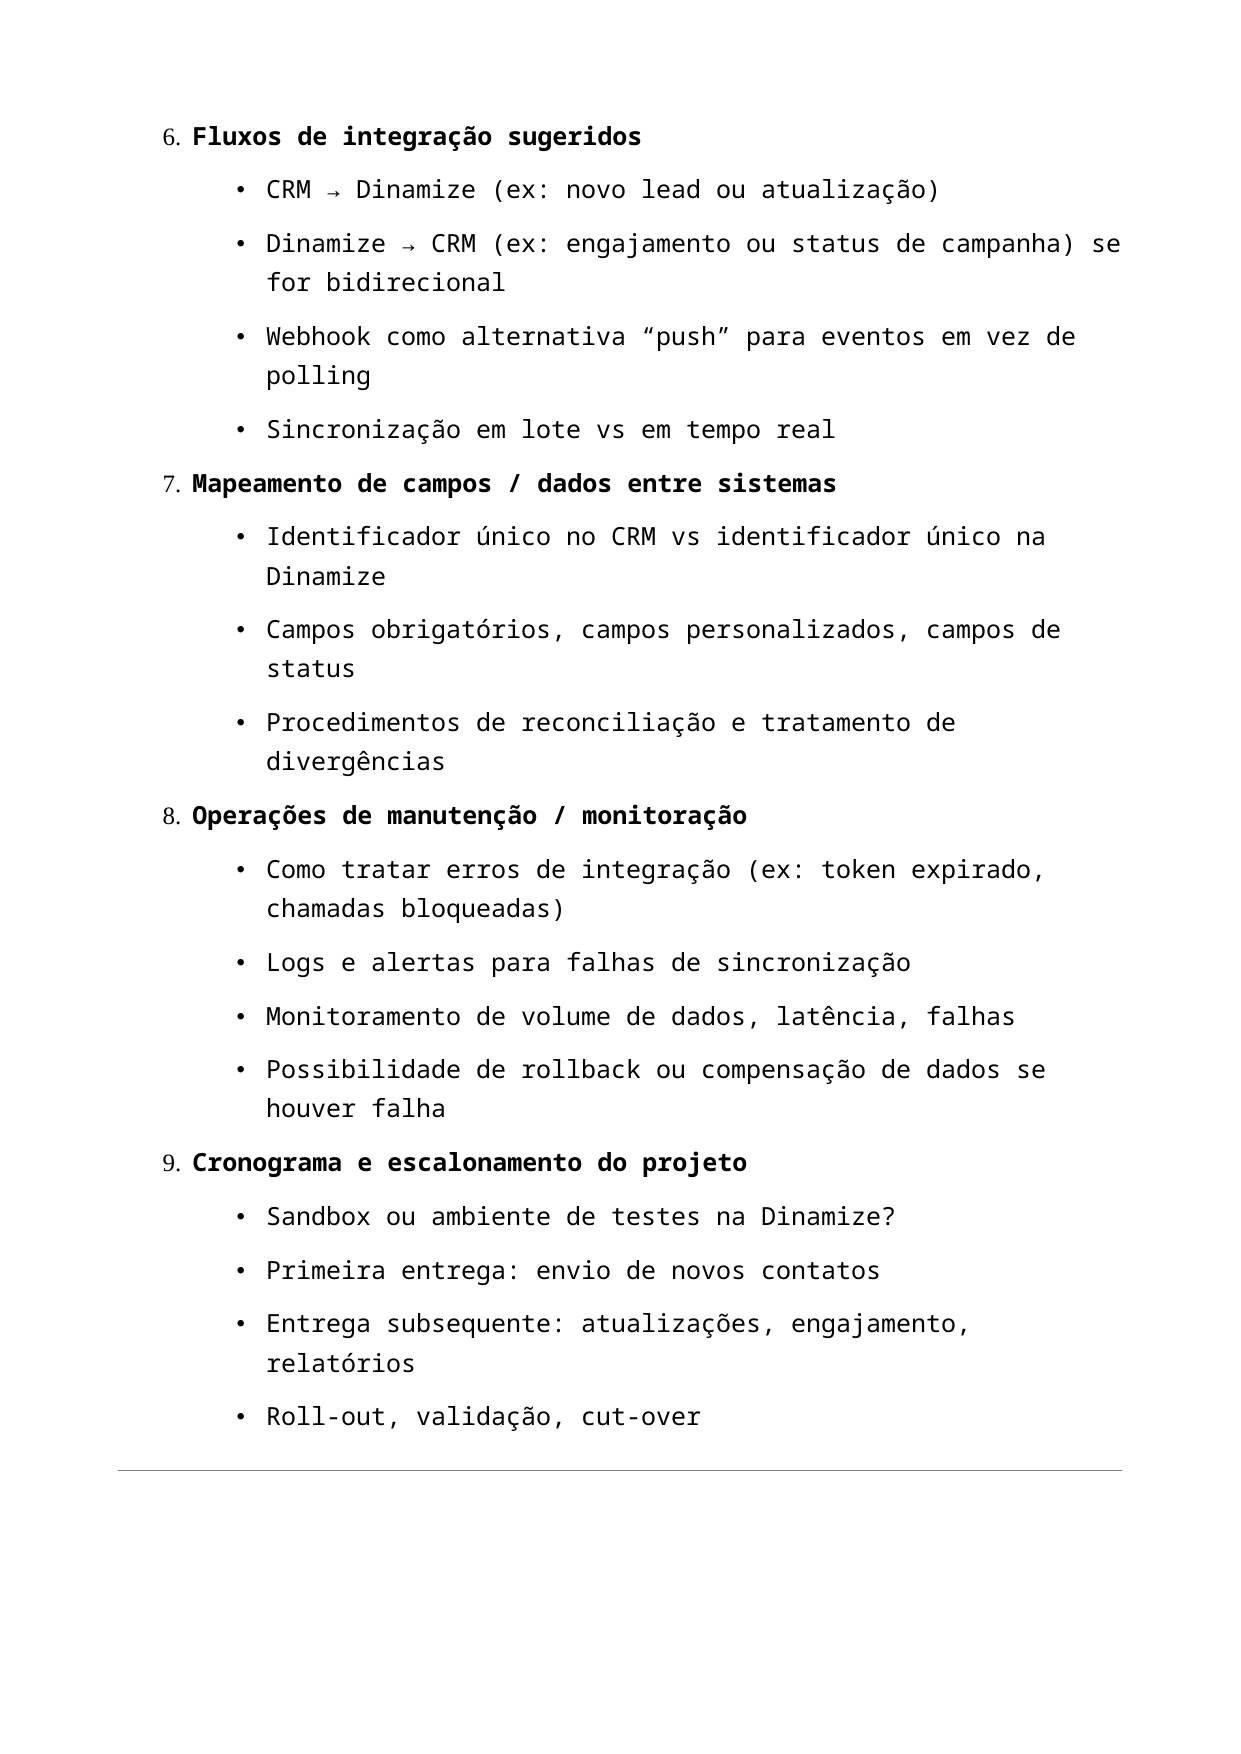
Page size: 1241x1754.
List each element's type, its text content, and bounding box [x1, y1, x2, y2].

list Como tratar erros de integração (ex: token expirado, chamadas bloqueadas) [236, 851, 1122, 925]
list Cronograma e escalonamento do projeto [162, 1145, 1122, 1179]
list Fluxos de integração sugeridos [162, 118, 1122, 152]
list Mapeamento de campos / dados entre sistemas [162, 465, 1122, 499]
list Entrega subsequente: atualizações, engajamento, relatórios [236, 1306, 1122, 1379]
list Dinamize → CRM (ex: engajamento ou status de campanha) se for bidirecional [236, 226, 1122, 299]
list Sandbox ou ambiente de testes na Dinamize? [236, 1198, 1122, 1233]
list CRM → Dinamize (ex: novo lead ou atualização) [236, 172, 1122, 206]
list Webhook como alternativa “push” para eventos em vez de polling [236, 318, 1122, 392]
list Possibilidade de rollback ou compensação de dados se houver falha [236, 1052, 1122, 1125]
list Sincronização em lote vs em tempo real [236, 411, 1122, 446]
list Roll-out, validação, cut-over [236, 1399, 1122, 1433]
list Campos obrigatórios, campos personalizados, campos de status [236, 612, 1122, 685]
list Procedimentos de reconciliação e tratamento de divergências [236, 705, 1122, 778]
list Monitoramento de volume de dados, latência, falhas [236, 998, 1122, 1032]
list Primeira entrega: envio de novos contatos [236, 1252, 1122, 1286]
list Operações de manutenção / monitoração [162, 798, 1122, 832]
list Logs e alertas para falhas de sincronização [236, 944, 1122, 978]
list Identificador único no CRM vs identificador único na Dinamize [236, 519, 1122, 592]
